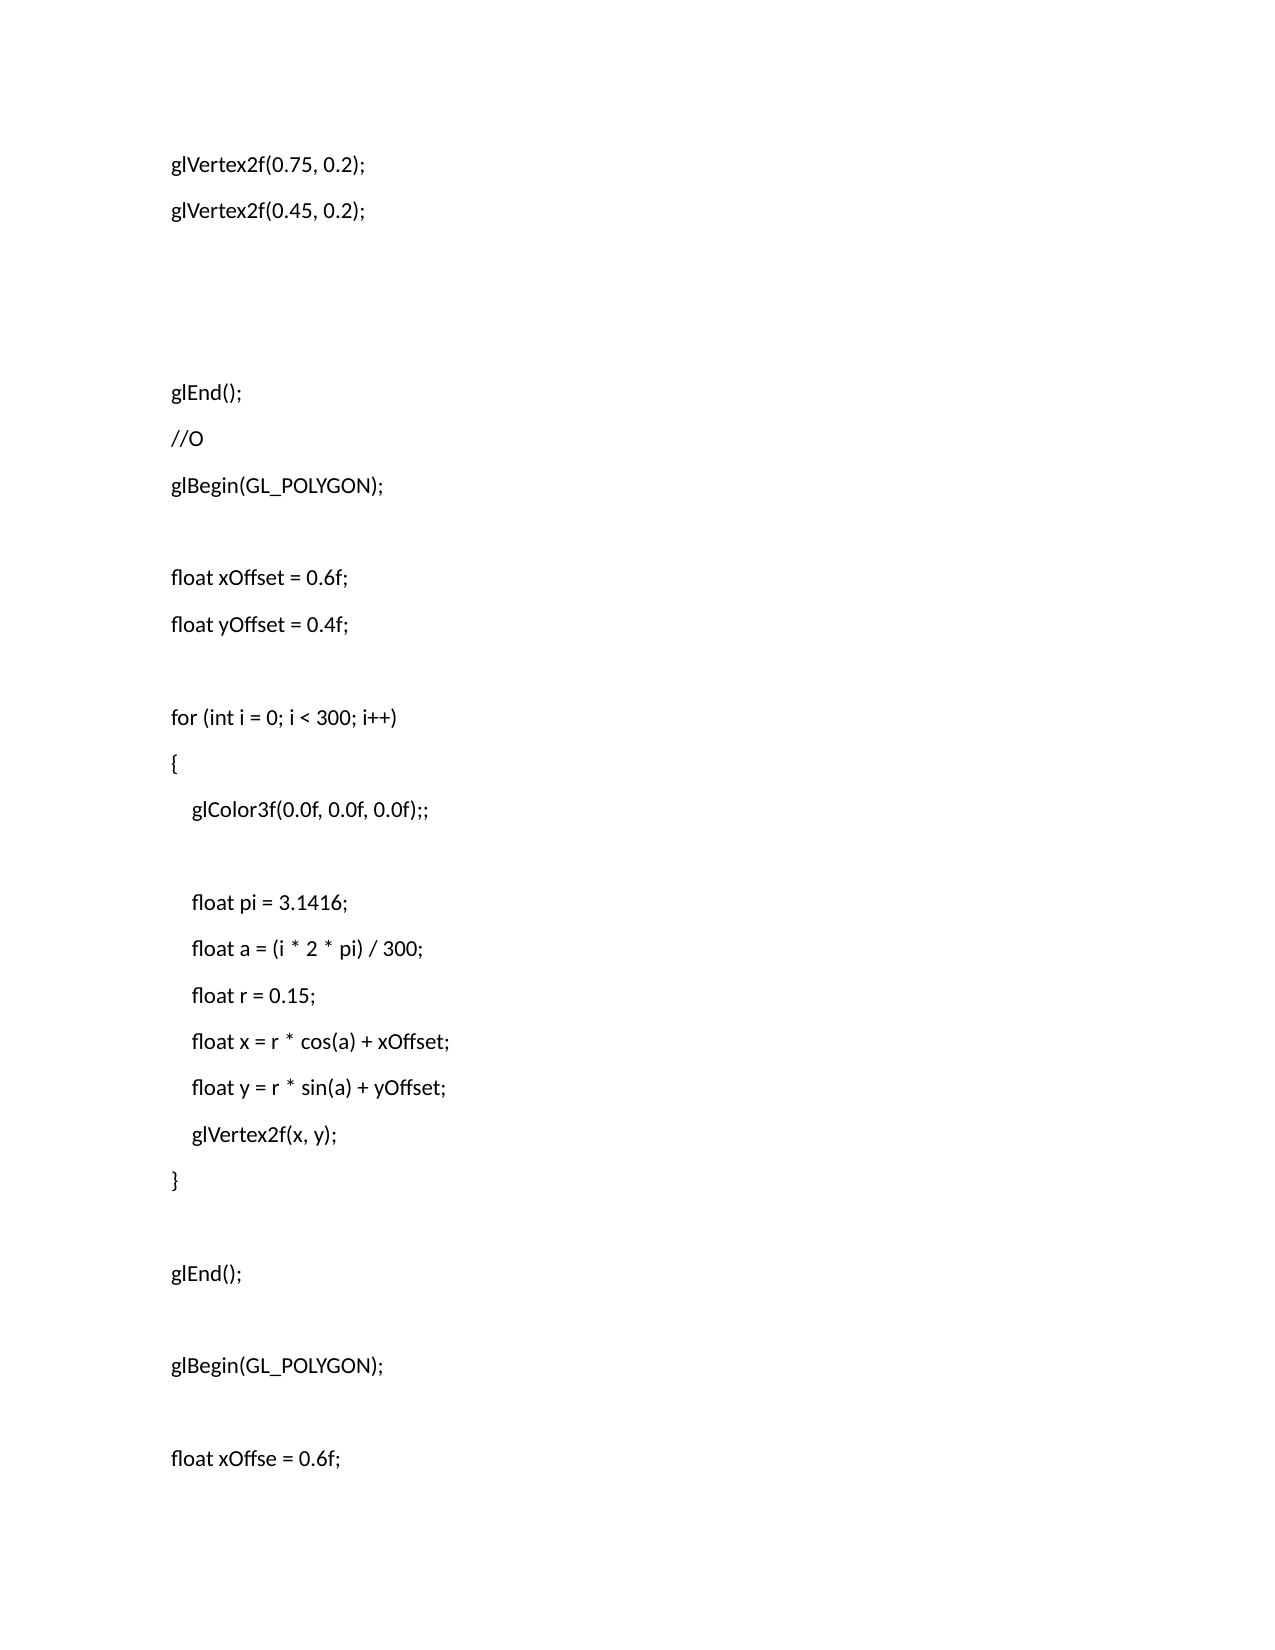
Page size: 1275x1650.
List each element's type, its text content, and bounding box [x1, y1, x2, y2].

text float a = (i * 2 * pi) / 300; [150, 934, 1125, 962]
text //O [150, 424, 1125, 452]
text float xOffse = 0.6f; [150, 1444, 1125, 1472]
text float xOffset = 0.6f; [150, 563, 1125, 592]
text float r = 0.15; [150, 981, 1125, 1009]
text } [150, 1166, 1125, 1194]
text glVertex2f(0.75, 0.2); [150, 150, 1125, 178]
text float pi = 3.1416; [150, 888, 1125, 916]
text glBegin(GL_POLYGON); [150, 1352, 1125, 1379]
text float y = r * sin(a) + yOffset; [150, 1073, 1125, 1101]
text { [150, 749, 1125, 777]
text glEnd(); [150, 378, 1125, 406]
text for (int i = 0; i < 300; i++) [150, 703, 1125, 731]
text glBegin(GL_POLYGON); [150, 471, 1125, 499]
text glVertex2f(x, y); [150, 1120, 1125, 1148]
text glColor3f(0.0f, 0.0f, 0.0f);; [150, 795, 1125, 823]
text float x = r * cos(a) + xOffset; [150, 1027, 1125, 1055]
text glVertex2f(0.45, 0.2); [150, 196, 1125, 224]
text glEnd(); [150, 1259, 1125, 1287]
text float yOffset = 0.4f; [150, 610, 1125, 638]
